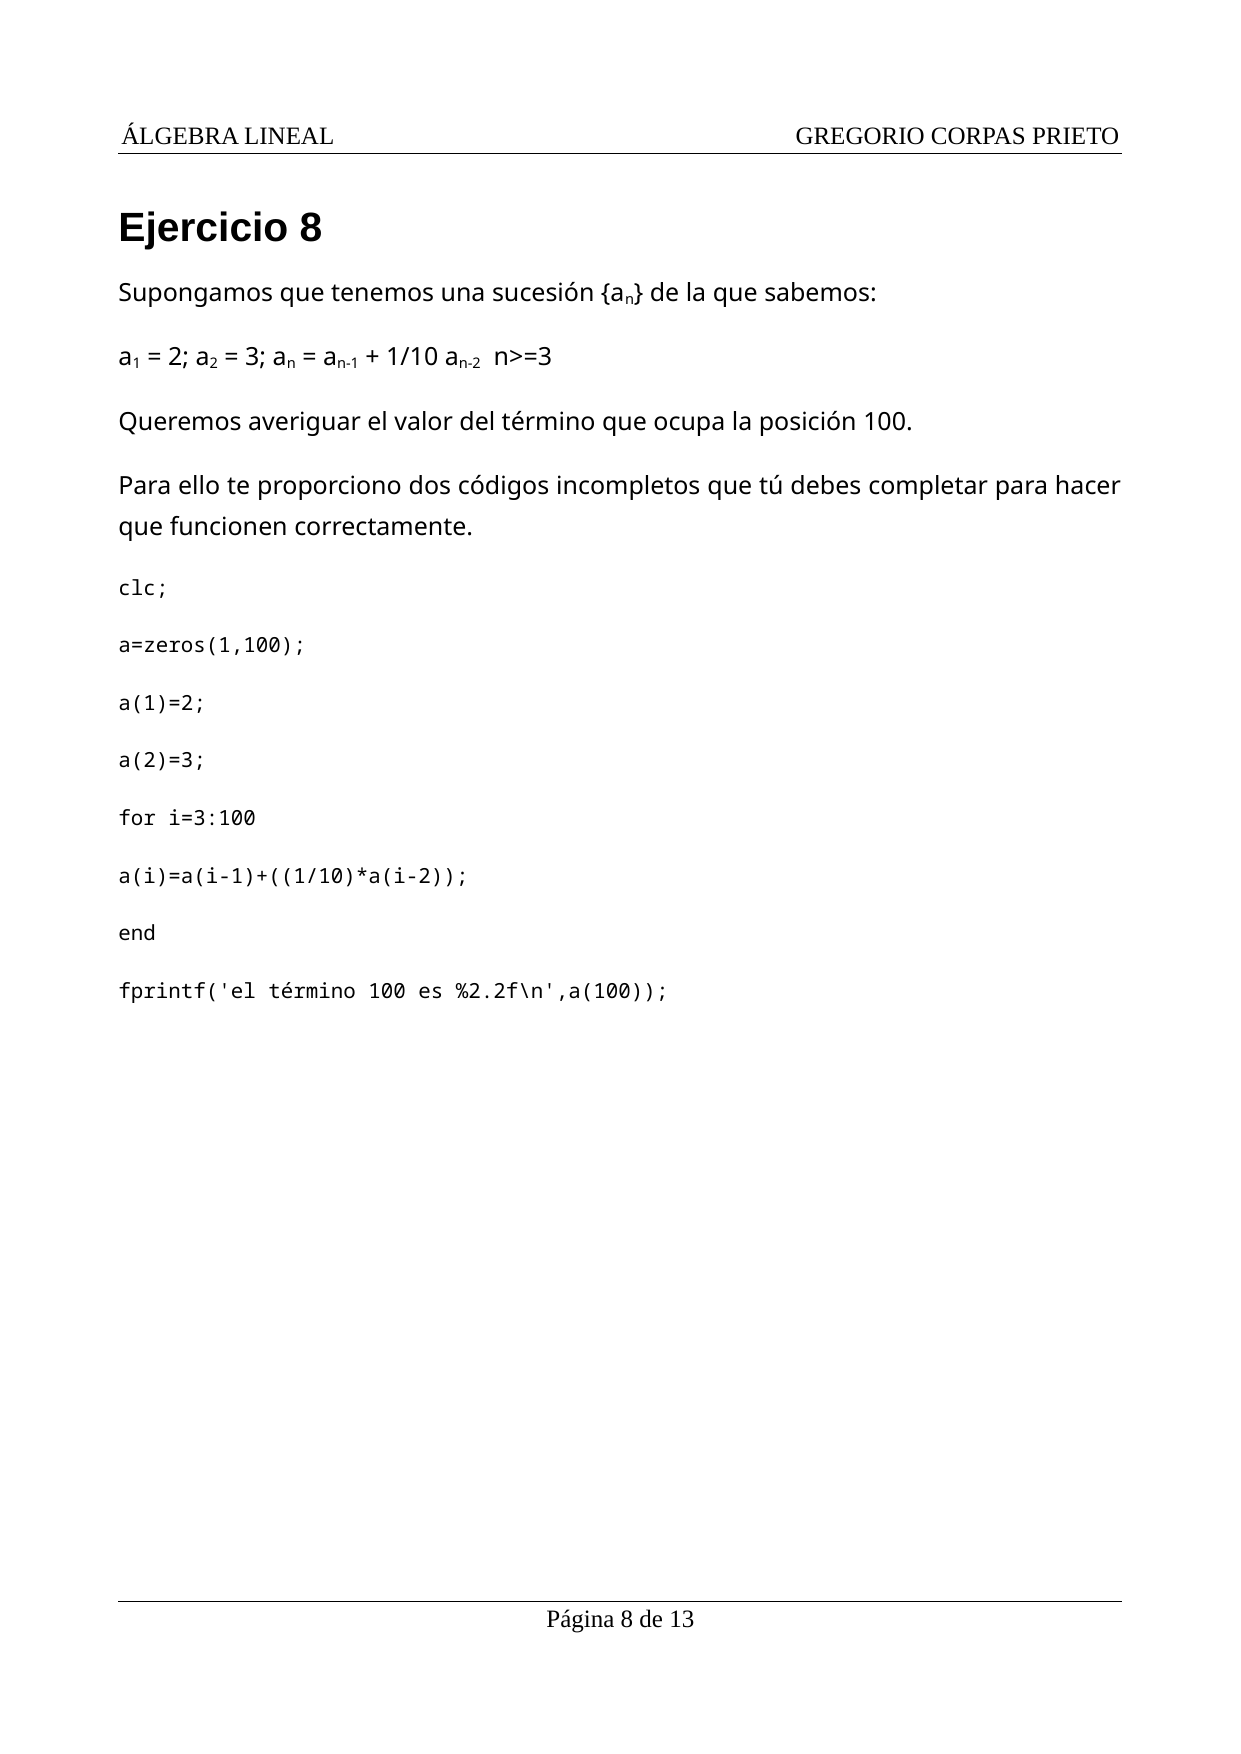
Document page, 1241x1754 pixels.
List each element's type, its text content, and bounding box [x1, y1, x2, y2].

text a(1)=2; [118, 688, 1122, 716]
text fprintf('el término 100 es %2.2f\n',a(100)); [118, 976, 1122, 1004]
text a1 = 2; a2 = 3; an = an-1 + 1/10 an-2 n>=3 [118, 339, 1122, 373]
text Supongamos que tenemos una sucesión {an} de la que sabemos: [118, 274, 1122, 308]
text for i=3:100 [118, 803, 1122, 832]
text Queremos averiguar el valor del término que ocupa la posición 100. [118, 403, 1122, 437]
text a=zeros(1,100); [118, 630, 1122, 659]
text clc; [118, 573, 1122, 601]
text a(2)=3; [118, 746, 1122, 774]
subtitle Ejercicio 8 [118, 203, 1122, 250]
text a(i)=a(i-1)+((1/10)*a(i-2)); [118, 861, 1122, 889]
text end [118, 918, 1122, 947]
text Para ello te proporciono dos códigos incompletos que tú debes completar para hacer que funcionen correctamente. [118, 467, 1122, 542]
